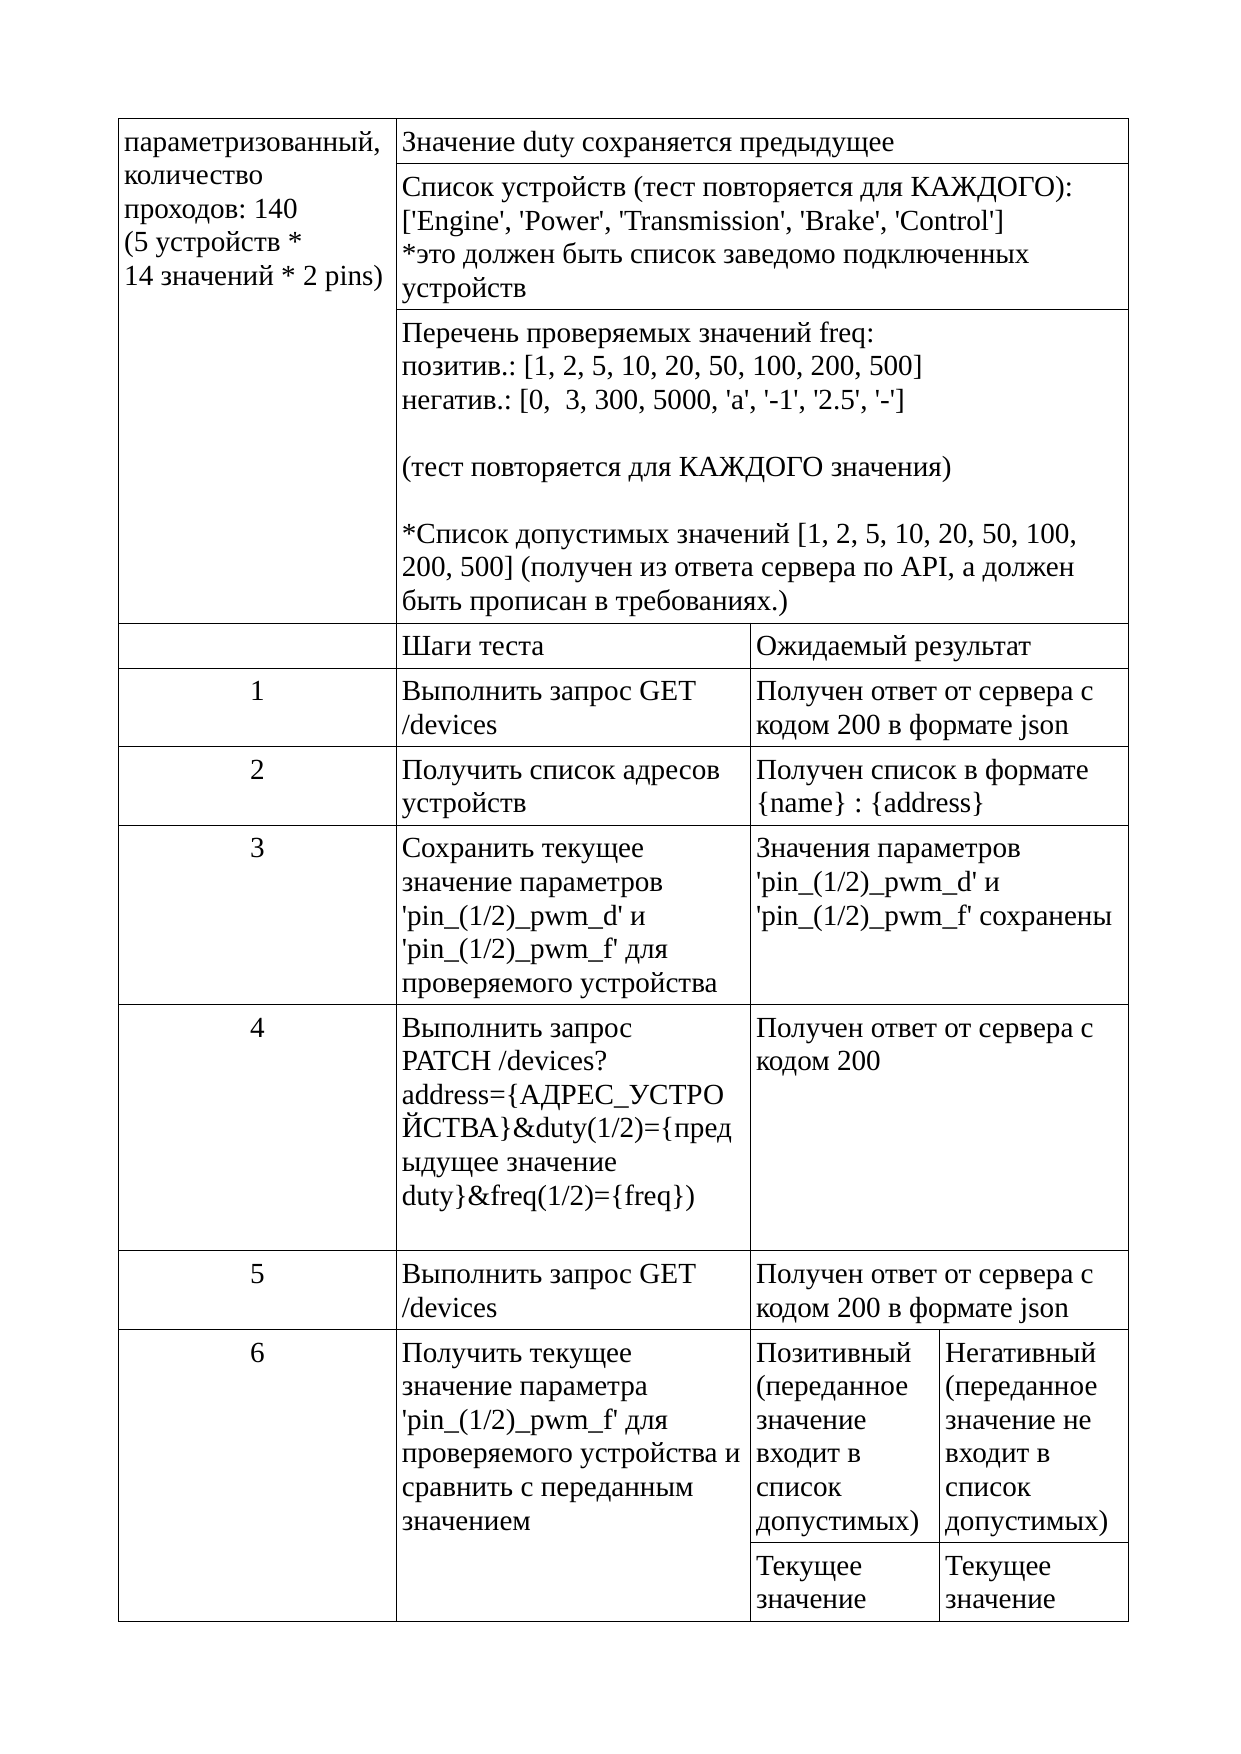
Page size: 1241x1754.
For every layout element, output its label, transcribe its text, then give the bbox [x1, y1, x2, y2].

table_cell Список устройств (тест повторяется для КАЖДОГО): ['Engine', 'Power', 'Transmission', 'Brake', 'Control'] *это должен быть список заведомо подключенных устройств [397, 164, 1128, 309]
table_cell 6 [119, 1330, 396, 1621]
table_cell Перечень проверяемых значений freq: позитив.: [1, 2, 5, 10, 20, 50, 100, 200, 500] негатив.: [0, 3, 300, 5000, 'a', '-1', '2.5', '-'] (тест повторяется для КАЖДОГО значения) *Список допустимых значений [1, 2, 5, 10, 20, 50, 100, 200, 500] (получен из ответа сервера по API, а должен быть прописан в требованиях.) [397, 310, 1128, 622]
table_cell 2 [119, 747, 396, 825]
table_cell [119, 624, 396, 667]
table_cell параметризованный, количество проходов: 140 (5 устройств * 14 значений * 2 pins) [119, 119, 396, 622]
table_cell Сохранить текущее значение параметров 'pin_(1/2)_pwm_d' и 'pin_(1/2)_pwm_f' для проверяемого устройства [397, 826, 750, 1004]
table_cell Негативный (переданное значение не входит в список допустимых) [940, 1330, 1128, 1542]
table_cell Выполнить запрос GET /devices [397, 1251, 750, 1329]
table_cell Текущее значение [940, 1543, 1128, 1621]
table_cell Позитивный (переданное значение входит в список допустимых) [751, 1330, 939, 1542]
table_cell Получен список в формате {name} : {address} [751, 747, 1128, 825]
table_cell Ожидаемый результат [751, 624, 1128, 667]
table_cell Получить список адресов устройств [397, 747, 750, 825]
table_cell Выполнить запрос PATCH /devices?address={АДРЕС_УСТРОЙСТВА}&duty(1/2)={предыдущее значение duty}&freq(1/2)={freq}) [397, 1005, 750, 1250]
table_cell 5 [119, 1251, 396, 1329]
table_cell Получен ответ от сервера с кодом 200 [751, 1005, 1128, 1250]
table_cell Значения параметров 'pin_(1/2)_pwm_d' и 'pin_(1/2)_pwm_f' сохранены [751, 826, 1128, 1004]
table_cell Получить текущее значение параметра 'pin_(1/2)_pwm_f' для проверяемого устройства и сравнить с переданным значением [397, 1330, 750, 1621]
table_cell Выполнить запрос GET /devices [397, 669, 750, 746]
table_cell 3 [119, 826, 396, 1004]
table_cell Получен ответ от сервера с кодом 200 в формате json [751, 669, 1128, 746]
table_cell 4 [119, 1005, 396, 1250]
table_cell Значение duty сохраняется предыдущее [397, 119, 1128, 163]
table_cell Шаги теста [397, 624, 750, 667]
table_cell Получен ответ от сервера с кодом 200 в формате json [751, 1251, 1128, 1329]
table_cell Текущее значение [751, 1543, 939, 1621]
table_cell 1 [119, 669, 396, 746]
